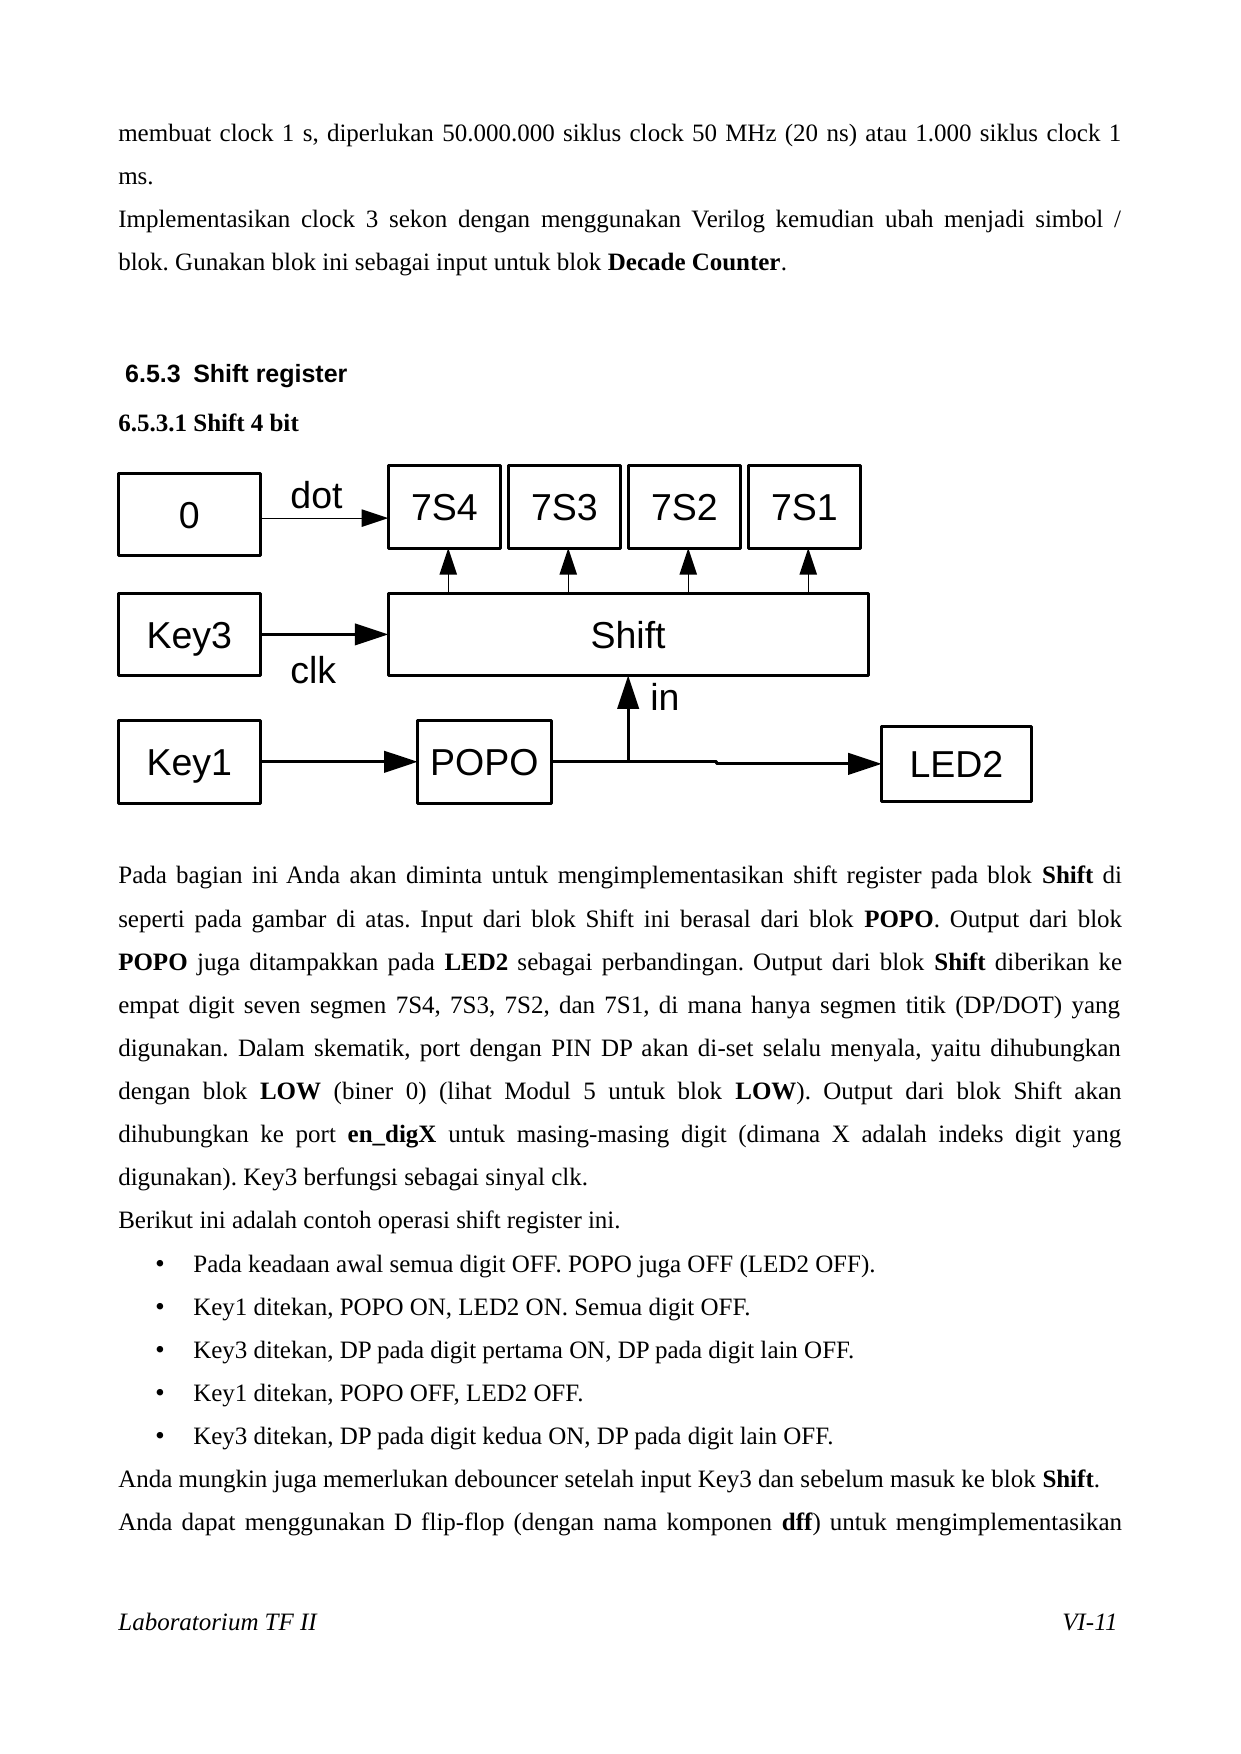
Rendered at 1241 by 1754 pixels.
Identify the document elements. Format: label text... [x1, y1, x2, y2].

text 6.5.3.1 Shift 4 bit [118, 408, 1122, 437]
list Key1 ditekan, POPO OFF, LED2 OFF. [156, 1378, 1122, 1407]
text Berikut ini adalah contoh operasi shift register ini. [118, 1206, 1122, 1234]
list Key3 ditekan, DP pada digit pertama ON, DP pada digit lain OFF. [156, 1335, 1122, 1364]
text Anda dapat menggunakan D flip-flop (dengan nama komponen dff) untuk mengimplementasikan [118, 1507, 1122, 1536]
list Key3 ditekan, DP pada digit kedua ON, DP pada digit lain OFF. [156, 1421, 1122, 1450]
text Pada bagian ini Anda akan diminta untuk mengimplementasikan shift register pada blok Shift di seperti pada gambar di atas. Input dari blok Shift ini berasal dari blok POPO. Output dari blok POPO juga ditampakkan pada LED2 sebagai perbandingan. Output dari blok Shift diberikan ke empat digit seven segmen 7S4, 7S3, 7S2, dan 7S1, di mana hanya segmen titik (DP/DOT) yang digunakan. Dalam skematik, port dengan PIN DP akan di-set selalu menyala, yaitu dihubungkan dengan blok LOW (biner 0) (lihat Modul 5 untuk blok LOW). Output dari blok Shift akan dihubungkan ke port en_digX untuk masing-masing digit (dimana X adalah indeks digit yang digunakan). Key3 berfungsi sebagai sinyal clk. [118, 861, 1122, 1191]
list Pada keadaan awal semua digit OFF. POPO juga OFF (LED2 OFF). [156, 1249, 1122, 1277]
text Implementasikan clock 3 sekon dengan menggunakan Verilog kemudian ubah menjadi simbol / blok. Gunakan blok ini sebagai input untuk blok Decade Counter. [118, 204, 1122, 276]
text Anda mungkin juga memerlukan debouncer setelah input Key3 dan sebelum masuk ke blok Shift. [118, 1464, 1122, 1493]
text membuat clock 1 s, diperlukan 50.000.000 siklus clock 50 MHz (20 ns) atau 1.000 siklus clock 1 ms. [118, 118, 1122, 190]
subtitle Shift register [118, 359, 1122, 387]
list Key1 ditekan, POPO ON, LED2 ON. Semua digit OFF. [156, 1292, 1122, 1321]
